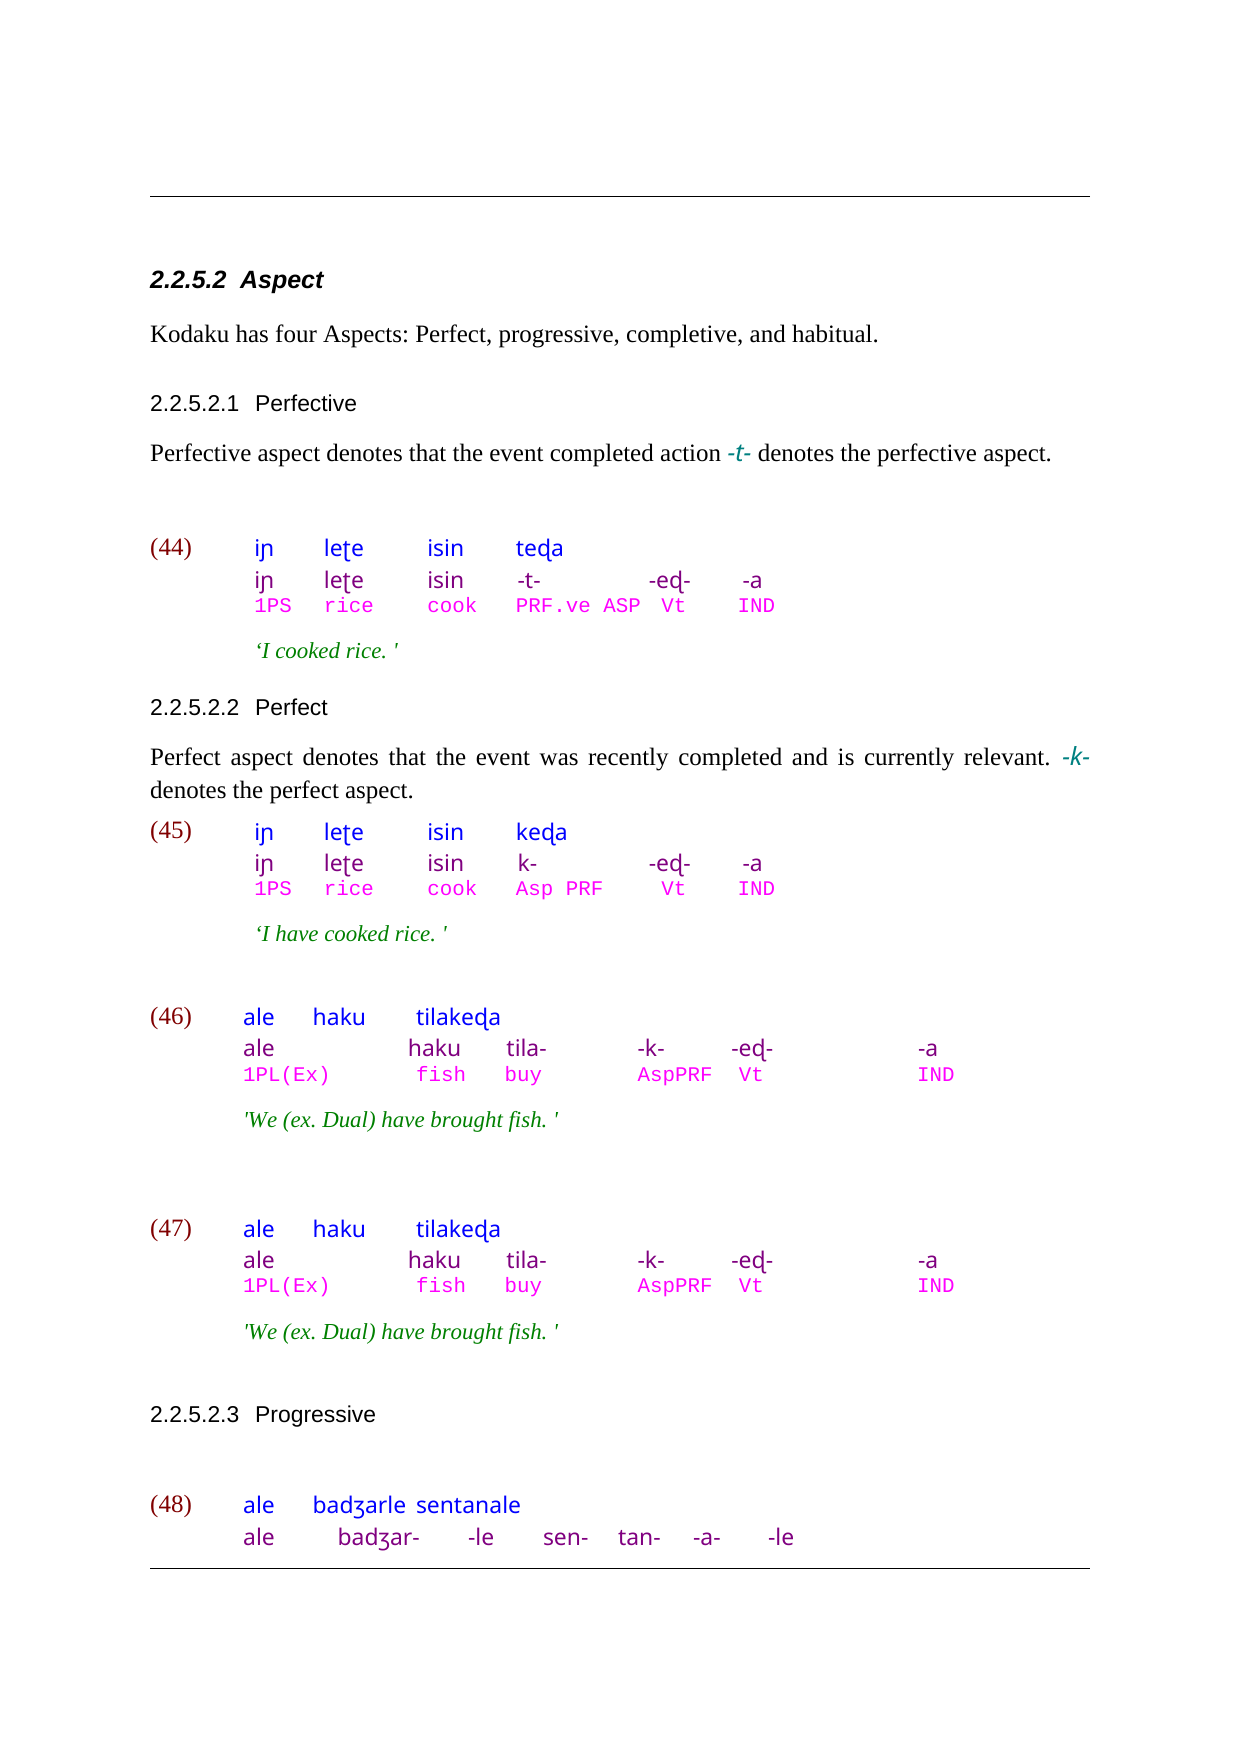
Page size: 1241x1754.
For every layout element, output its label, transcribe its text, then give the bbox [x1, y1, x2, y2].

table_cell [143, 847, 247, 878]
table_cell [143, 1032, 235, 1063]
subtitle Progressive [150, 1395, 1090, 1429]
text Kodaku has four Aspects: Perfect, progressive, completive, and habitual. [150, 316, 1090, 349]
table_cell [143, 1520, 235, 1552]
table_cell [143, 1064, 235, 1106]
table_cell 1PS rice cook PRF.ve ASP Vt IND ‘I cooked rice. ' [247, 595, 1240, 663]
table_header ale badʒarle sentanale [235, 1489, 1240, 1520]
table_cell 1PL(Ex) fish buy AspPRF Vt IND [235, 1275, 1240, 1318]
subtitle Perfect [150, 688, 1090, 722]
table_header [143, 1001, 235, 1032]
table_cell [143, 1244, 235, 1275]
table_cell 'We (ex. Dual) have brought fish. ' [235, 1318, 1240, 1370]
table_cell [143, 1106, 235, 1159]
subtitle Aspect [150, 261, 1090, 295]
table_cell 'We (ex. Dual) have brought fish. ' [235, 1106, 1240, 1159]
table_cell [143, 595, 247, 663]
table_header ale haku tilakeɖa [235, 1001, 1240, 1032]
text Perfective aspect denotes that the event completed action -t- denotes the perfective aspect. [150, 434, 1090, 468]
table_header ale haku tilakeɖa [235, 1213, 1240, 1244]
table_cell ale haku tila- -k- -eɖ- -a [235, 1244, 1240, 1275]
table_header [143, 816, 247, 847]
table_cell ale badʒar- -le sen- tan- -a- -le [235, 1520, 1240, 1552]
table_header [143, 532, 247, 563]
table_cell ale haku tila- -k- -eɖ- -a [235, 1032, 1240, 1063]
table_cell [143, 1318, 235, 1370]
text Perfect aspect denotes that the event was recently completed and is currently relevant. -k- denotes the perfect aspect. [150, 738, 1090, 805]
table_header [143, 1489, 235, 1520]
subtitle Perfective [150, 384, 1090, 418]
table_cell iɲ leʈe isin k- -eɖ- -a [247, 847, 1240, 878]
table_header [143, 1213, 235, 1244]
table_header iɲ leʈe isin keɖa [247, 816, 1240, 847]
table_cell iɲ leʈe isin -t- -eɖ- -a [247, 564, 1240, 595]
table_cell [143, 1275, 235, 1318]
table_header iɲ leʈe isin teɖa [247, 532, 1240, 563]
table_cell 1PS rice cook Asp PRF Vt IND ‘I have cooked rice. ' [247, 878, 1240, 947]
table_cell [143, 878, 247, 947]
table_cell 1PL(Ex) fish buy AspPRF Vt IND [235, 1064, 1240, 1106]
table_cell [143, 564, 247, 595]
